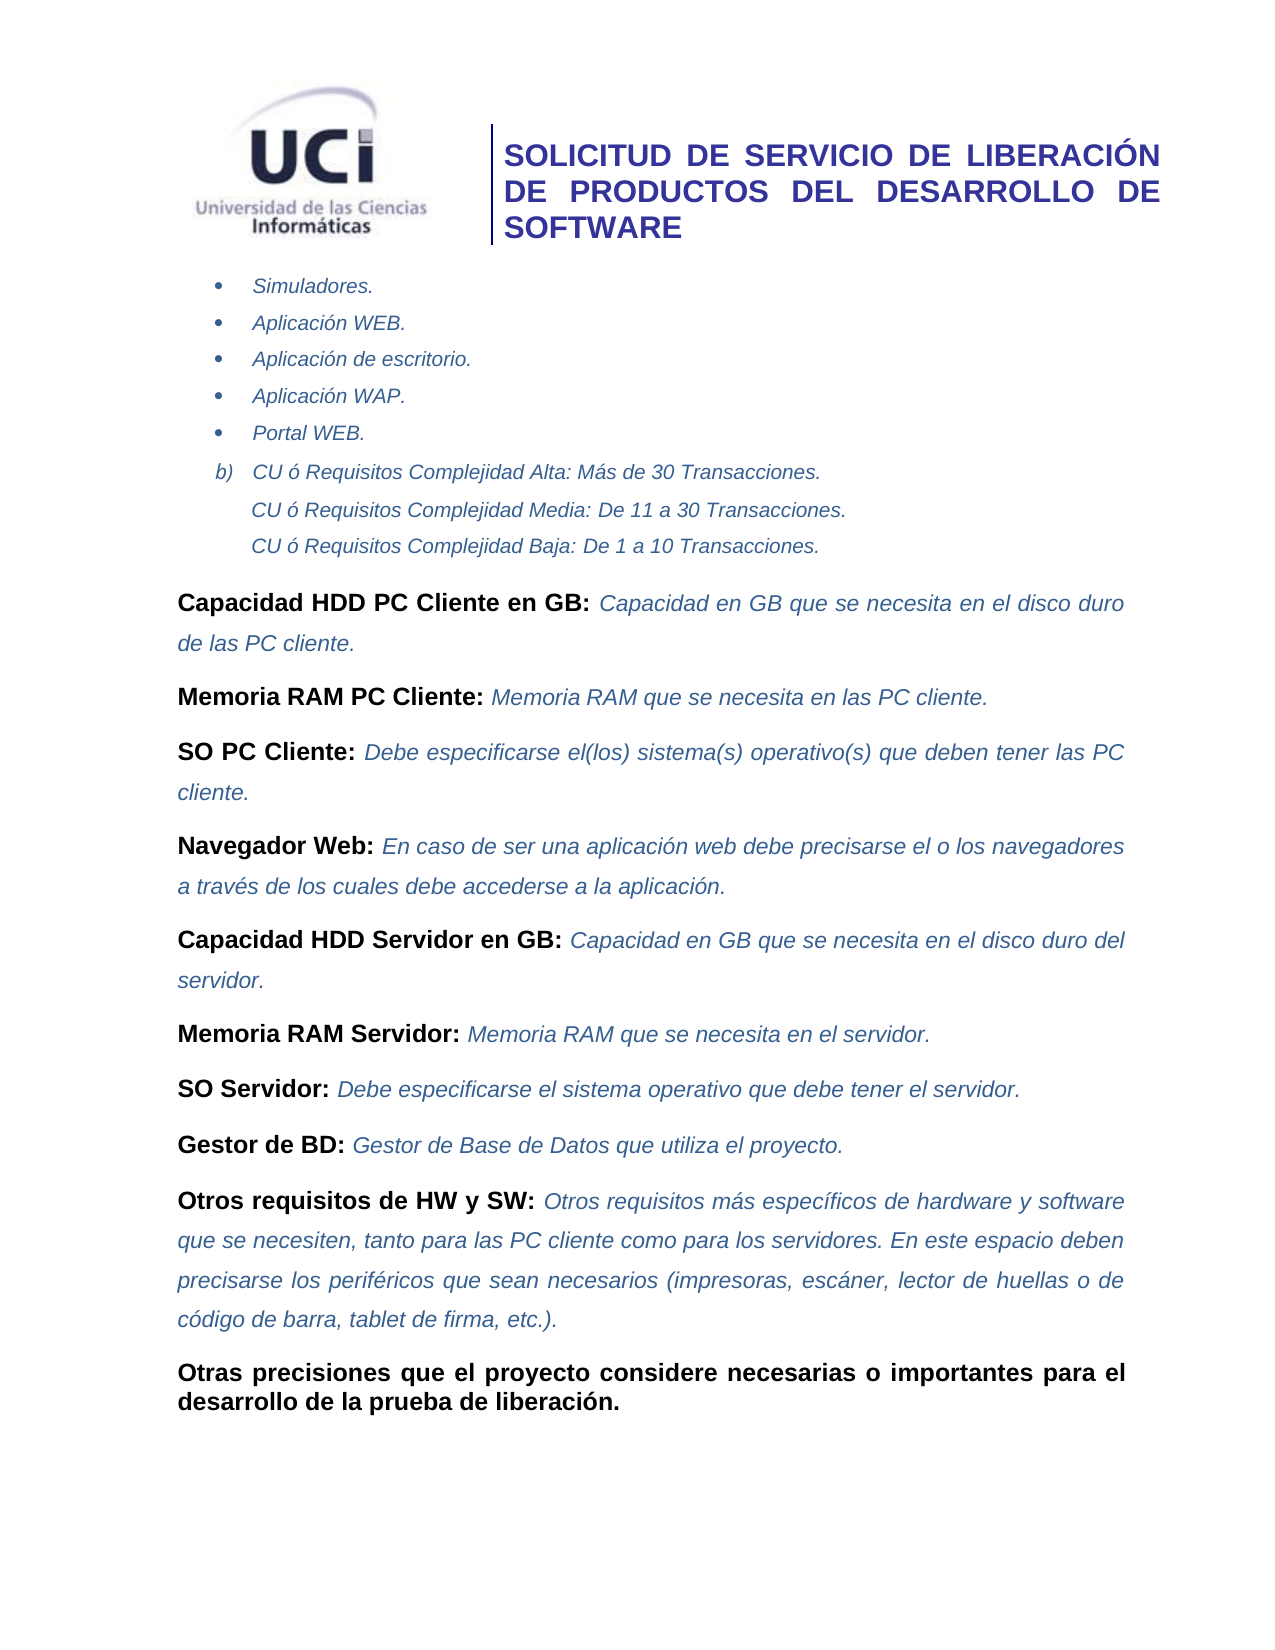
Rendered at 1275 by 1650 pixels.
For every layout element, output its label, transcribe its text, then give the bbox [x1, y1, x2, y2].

text Otros requisitos de HW y SW: Otros requisitos más específicos de hardware y software que se necesiten, tanto para las PC cliente como para los servidores. En este espacio deben precisarse los periféricos que sean necesarios (impresoras, escáner, lector de huellas o de código de barra, tablet de firma, etc.). [177, 1186, 1127, 1333]
text Capacidad HDD PC Cliente en GB: Capacidad en GB que se necesita en el disco duro de las PC cliente. [177, 588, 1127, 656]
text Memoria RAM Servidor: Memoria RAM que se necesita en el servidor. [177, 1019, 1127, 1047]
text Navegador Web: En caso de ser una aplicación web debe precisarse el o los navegadores a través de los cuales debe accederse a la aplicación. [177, 831, 1127, 899]
text Memoria RAM PC Cliente: Memoria RAM que se necesita en las PC cliente. [177, 682, 1127, 710]
list CU ó Requisitos Complejidad Alta: Más de 30 Transacciones. [215, 457, 1127, 485]
list Simuladores. [215, 274, 1127, 298]
list Aplicación de escritorio. [215, 347, 1127, 371]
text CU ó Requisitos Complejidad Media: De 11 a 30 Transacciones. [251, 498, 1127, 522]
list Aplicación WEB. [215, 311, 1127, 335]
text Capacidad HDD Servidor en GB: Capacidad en GB que se necesita en el disco duro del servidor. [177, 925, 1127, 993]
text Gestor de BD: Gestor de Base de Datos que utiliza el proyecto. [177, 1130, 1127, 1159]
text SO Servidor: Debe especificarse el sistema operativo que debe tener el servidor. [177, 1074, 1127, 1103]
text Otras precisiones que el proyecto considere necesarias o importantes para el desarrollo de la prueba de liberación. [177, 1358, 1127, 1416]
list Aplicación WAP. [215, 384, 1127, 408]
text CU ó Requisitos Complejidad Baja: De 1 a 10 Transacciones. [251, 534, 1127, 558]
list Portal WEB. [215, 420, 1127, 444]
text SO PC Cliente: Debe especificarse el(los) sistema(s) operativo(s) que deben tener las PC cliente. [177, 737, 1127, 805]
picture [192, 82, 431, 238]
